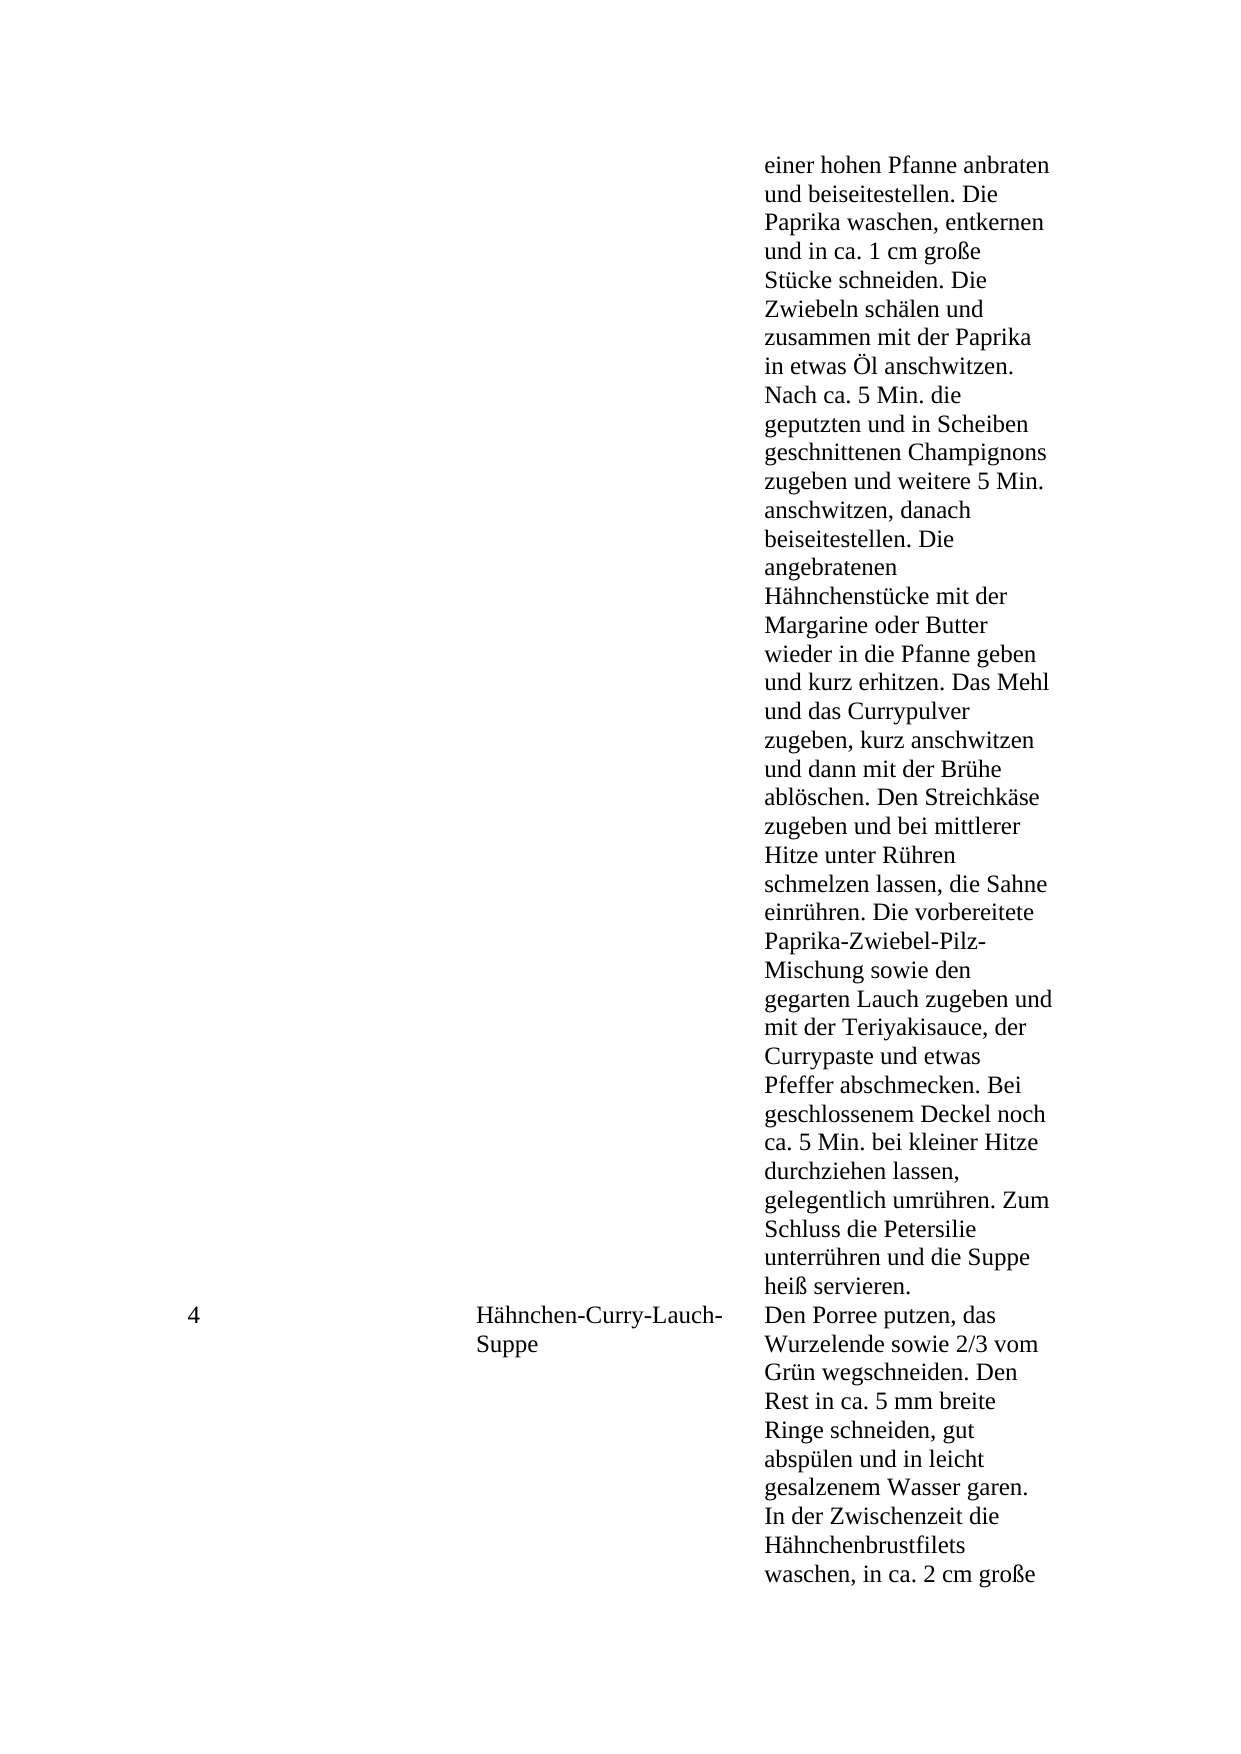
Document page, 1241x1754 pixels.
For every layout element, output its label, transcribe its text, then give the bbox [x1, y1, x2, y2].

table_cell Den Porree putzen, das Wurzelende sowie 2/3 vom Grün wegschneiden. Den Rest in ca. 5 mm breite Ringe schneiden, gut abspülen und in leicht gesalzenem Wasser garen. In der Zwischenzeit die Hähnchenbrustfilets waschen, in ca. 2 cm große [764, 1300, 1053, 1587]
table_cell [188, 150, 476, 1300]
table_cell Hähnchen-Curry-Lauch-Suppe [476, 1300, 764, 1587]
table_cell 4 [188, 1300, 476, 1587]
table_cell [476, 150, 764, 1300]
table_cell einer hohen Pfanne anbraten und beiseitestellen. Die Paprika waschen, entkernen und in ca. 1 cm große Stücke schneiden. Die Zwiebeln schälen und zusammen mit der Paprika in etwas Öl anschwitzen. Nach ca. 5 Min. die geputzten und in Scheiben geschnittenen Champignons zugeben und weitere 5 Min. anschwitzen, danach beiseitestellen. Die angebratenen Hähnchenstücke mit der Margarine oder Butter wieder in die Pfanne geben und kurz erhitzen. Das Mehl und das Currypulver zugeben, kurz anschwitzen und dann mit der Brühe ablöschen. Den Streichkäse zugeben und bei mittlerer Hitze unter Rühren schmelzen lassen, die Sahne einrühren. Die vorbereitete Paprika-Zwiebel-Pilz-Mischung sowie den gegarten Lauch zugeben und mit der Teriyakisauce, der Currypaste und etwas Pfeffer abschmecken. Bei geschlossenem Deckel noch ca. 5 Min. bei kleiner Hitze durchziehen lassen, gelegentlich umrühren. Zum Schluss die Petersilie unterrühren und die Suppe heiß servieren. [764, 150, 1053, 1300]
